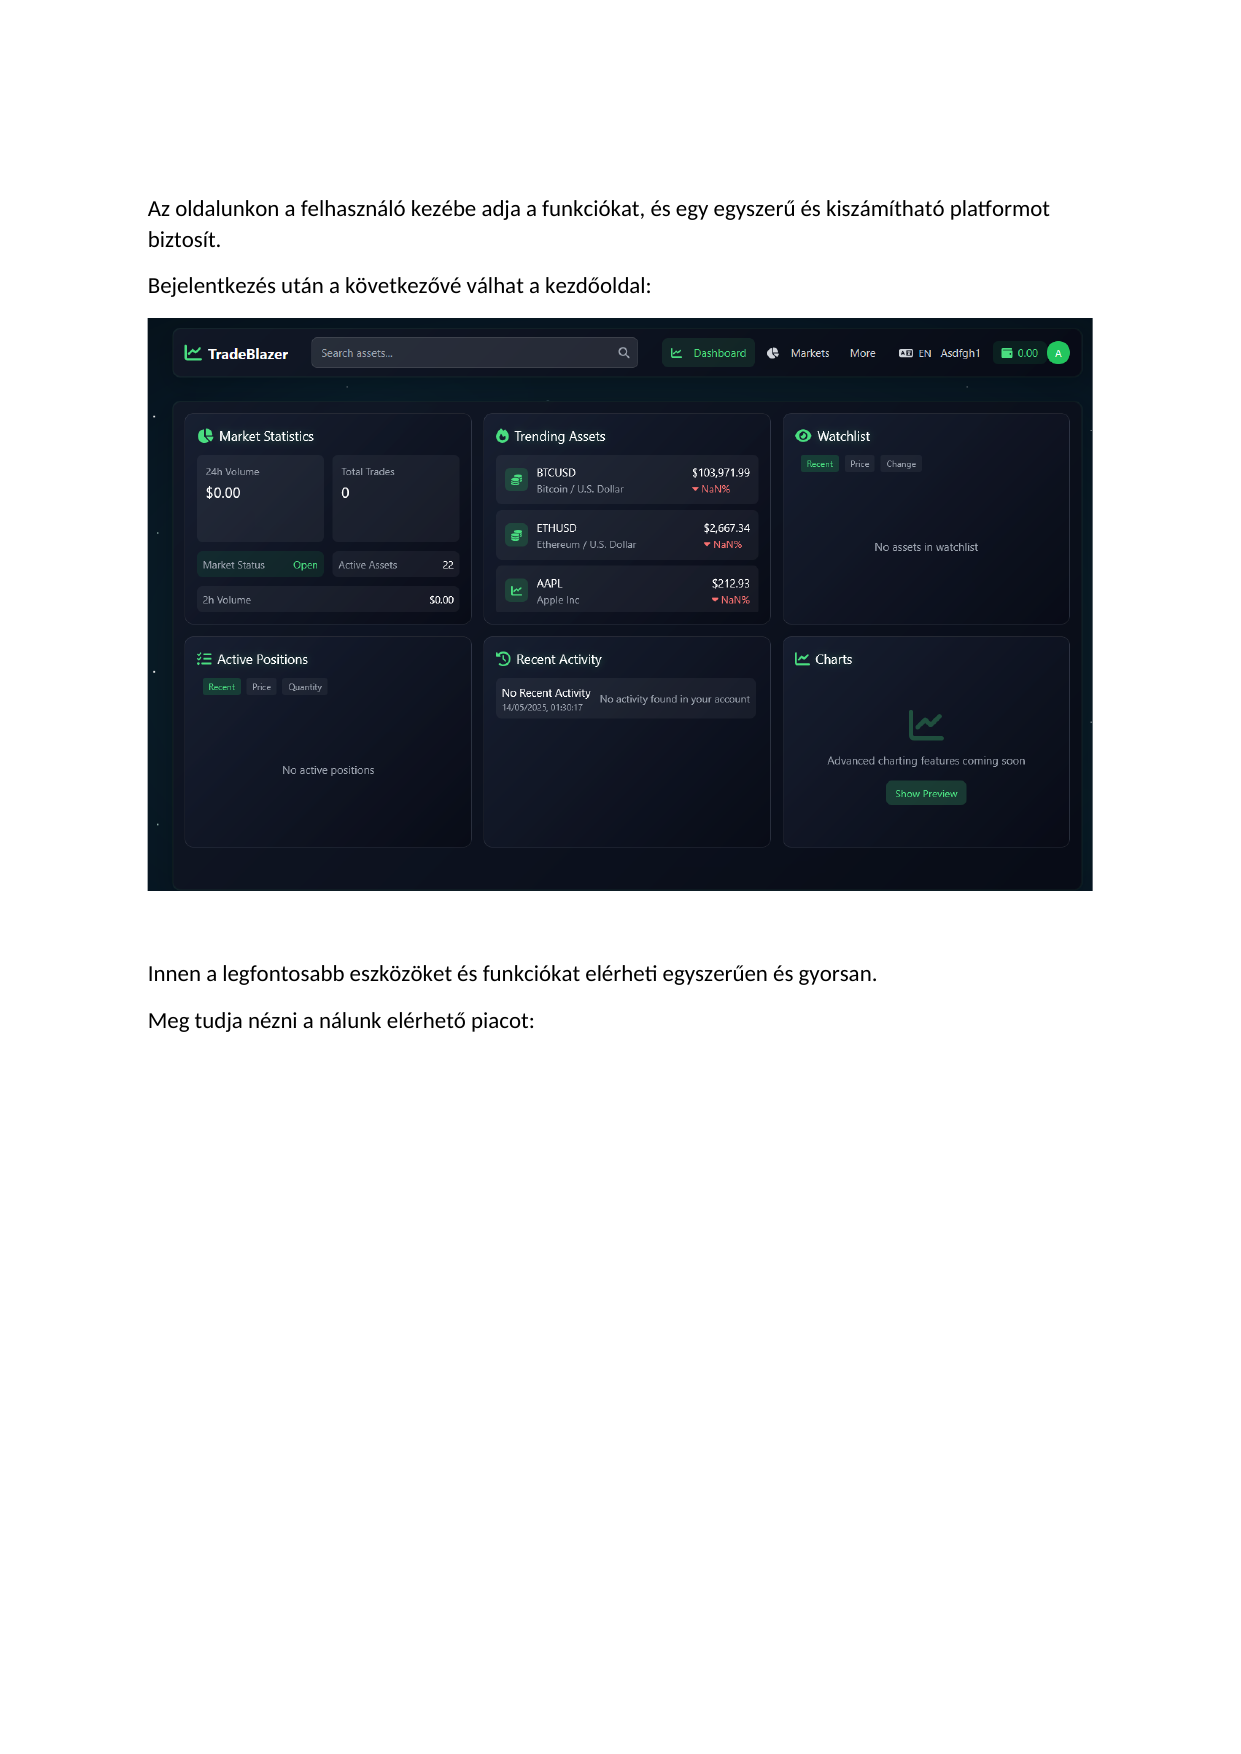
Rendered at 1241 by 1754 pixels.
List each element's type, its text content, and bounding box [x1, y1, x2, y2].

text Bejelentkezés után a következővé válhat a kezdőoldal: [148, 272, 1093, 299]
text Meg tudja nézni a nálunk elérhető piacot: [148, 1006, 1093, 1034]
picture [147, 318, 1093, 891]
text Az oldalunkon a felhasználó kezébe adja a funkciókat, és egy egyszerű és kiszámítható platformot biztosít. [148, 194, 1093, 253]
text Innen a legfontosabb eszközöket és funkciókat elérheti egyszerűen és gyorsan. [148, 959, 1093, 987]
